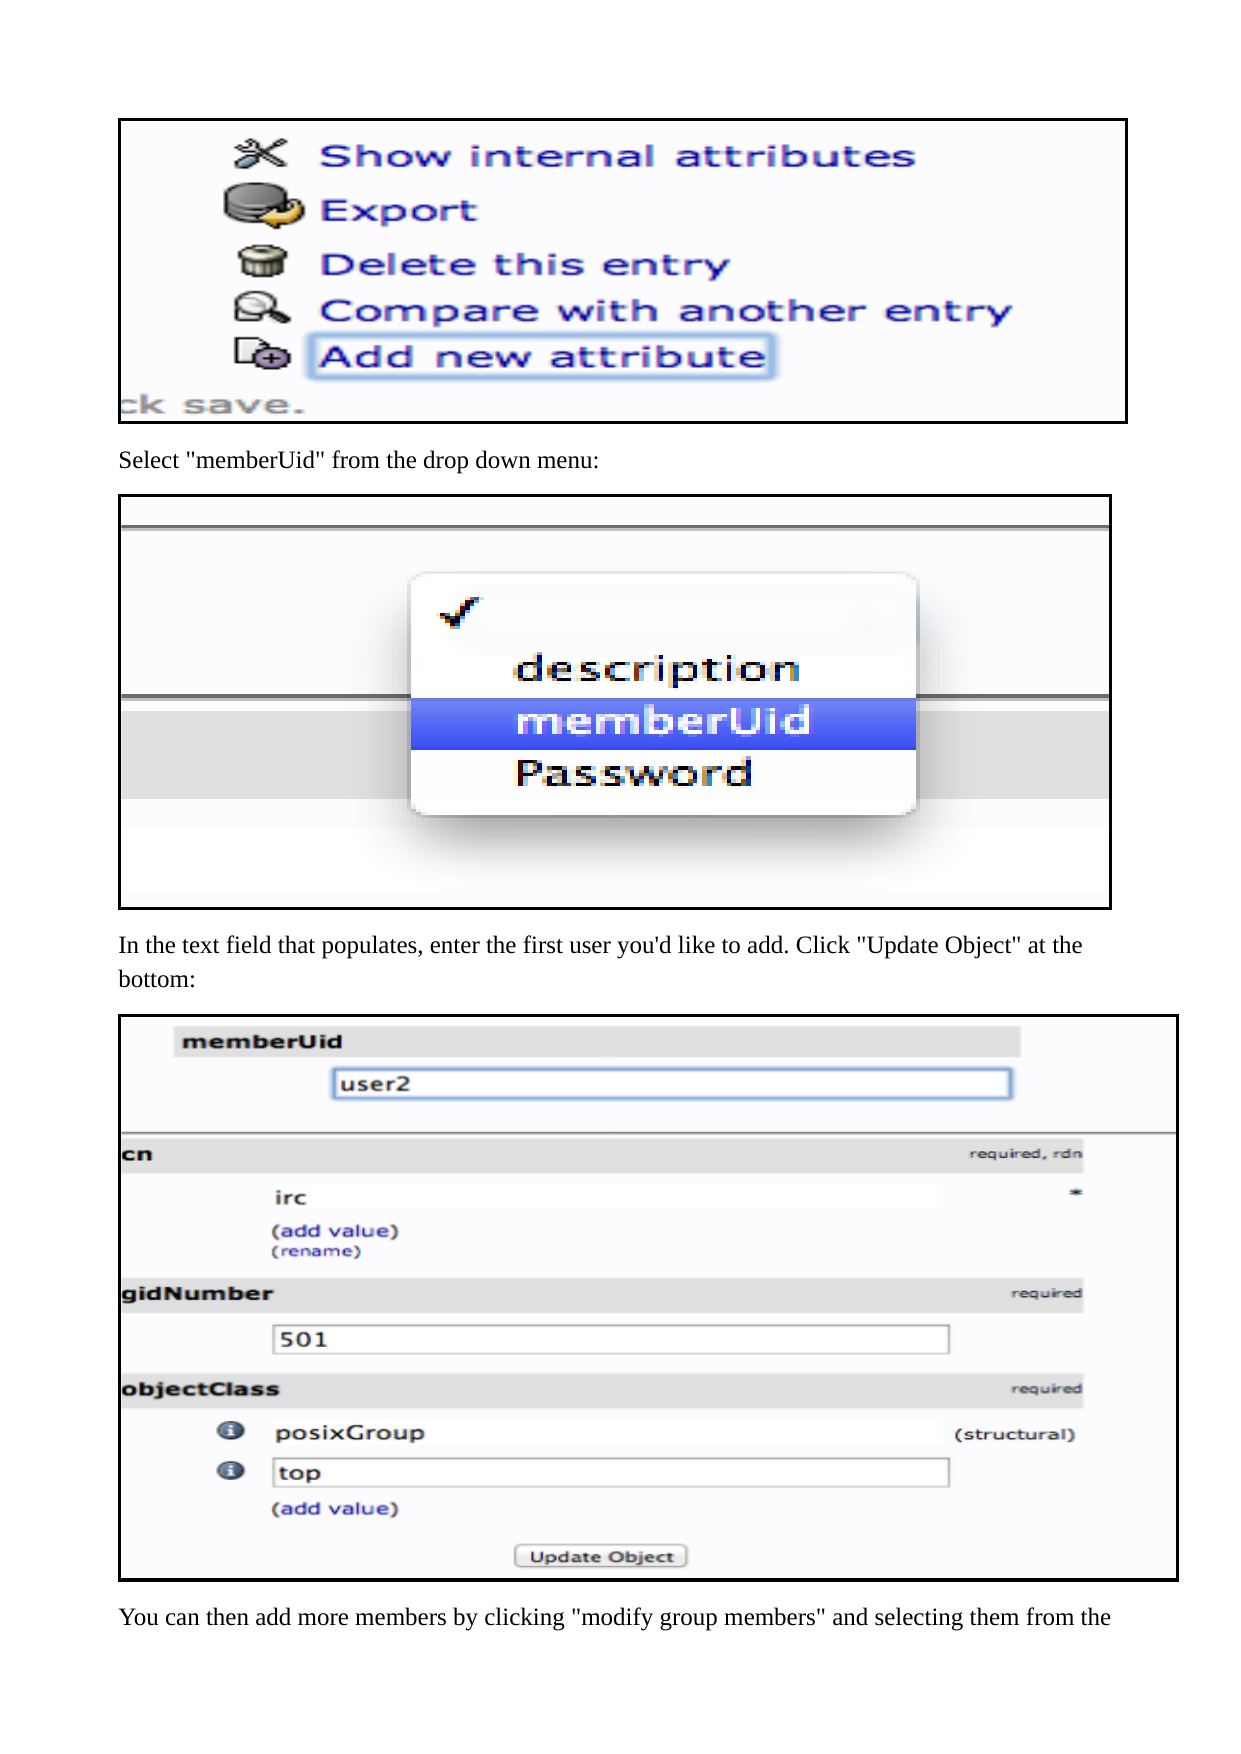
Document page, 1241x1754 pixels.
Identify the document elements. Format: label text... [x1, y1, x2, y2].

text You can then add more members by clicking "modify group members" and selecting them from the [118, 1602, 1122, 1631]
text Select "memberUid" from the drop down menu: [118, 445, 1122, 474]
picture [121, 1017, 1176, 1578]
picture [121, 497, 1109, 907]
picture [121, 121, 1125, 421]
text In the text field that populates, enter the first user you'd like to add. Click "Update Object" at the bottom: [118, 930, 1122, 993]
